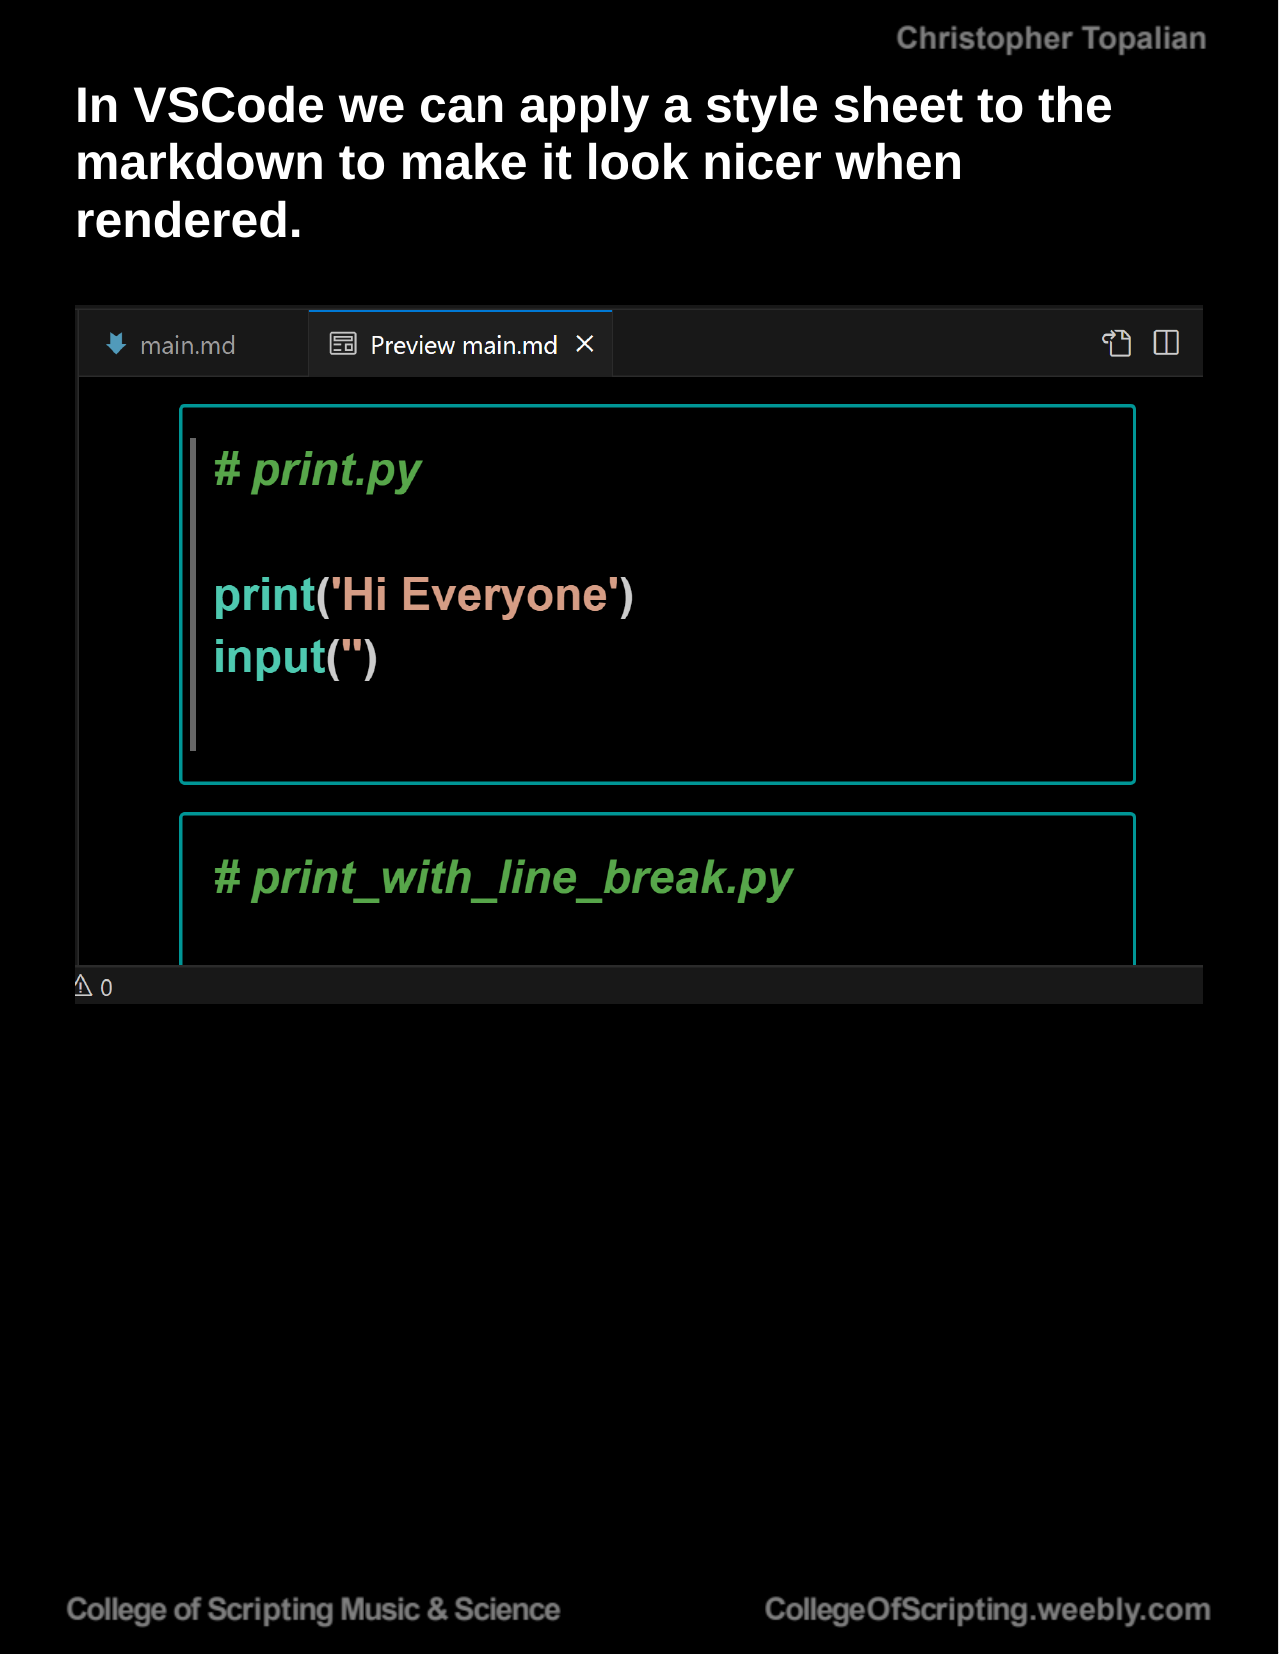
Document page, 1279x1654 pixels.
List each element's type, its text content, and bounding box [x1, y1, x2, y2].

text In VSCode we can apply a style sheet to the markdown to make it look nicer when rendered. [75, 75, 1203, 247]
picture [75, 305, 1203, 1004]
